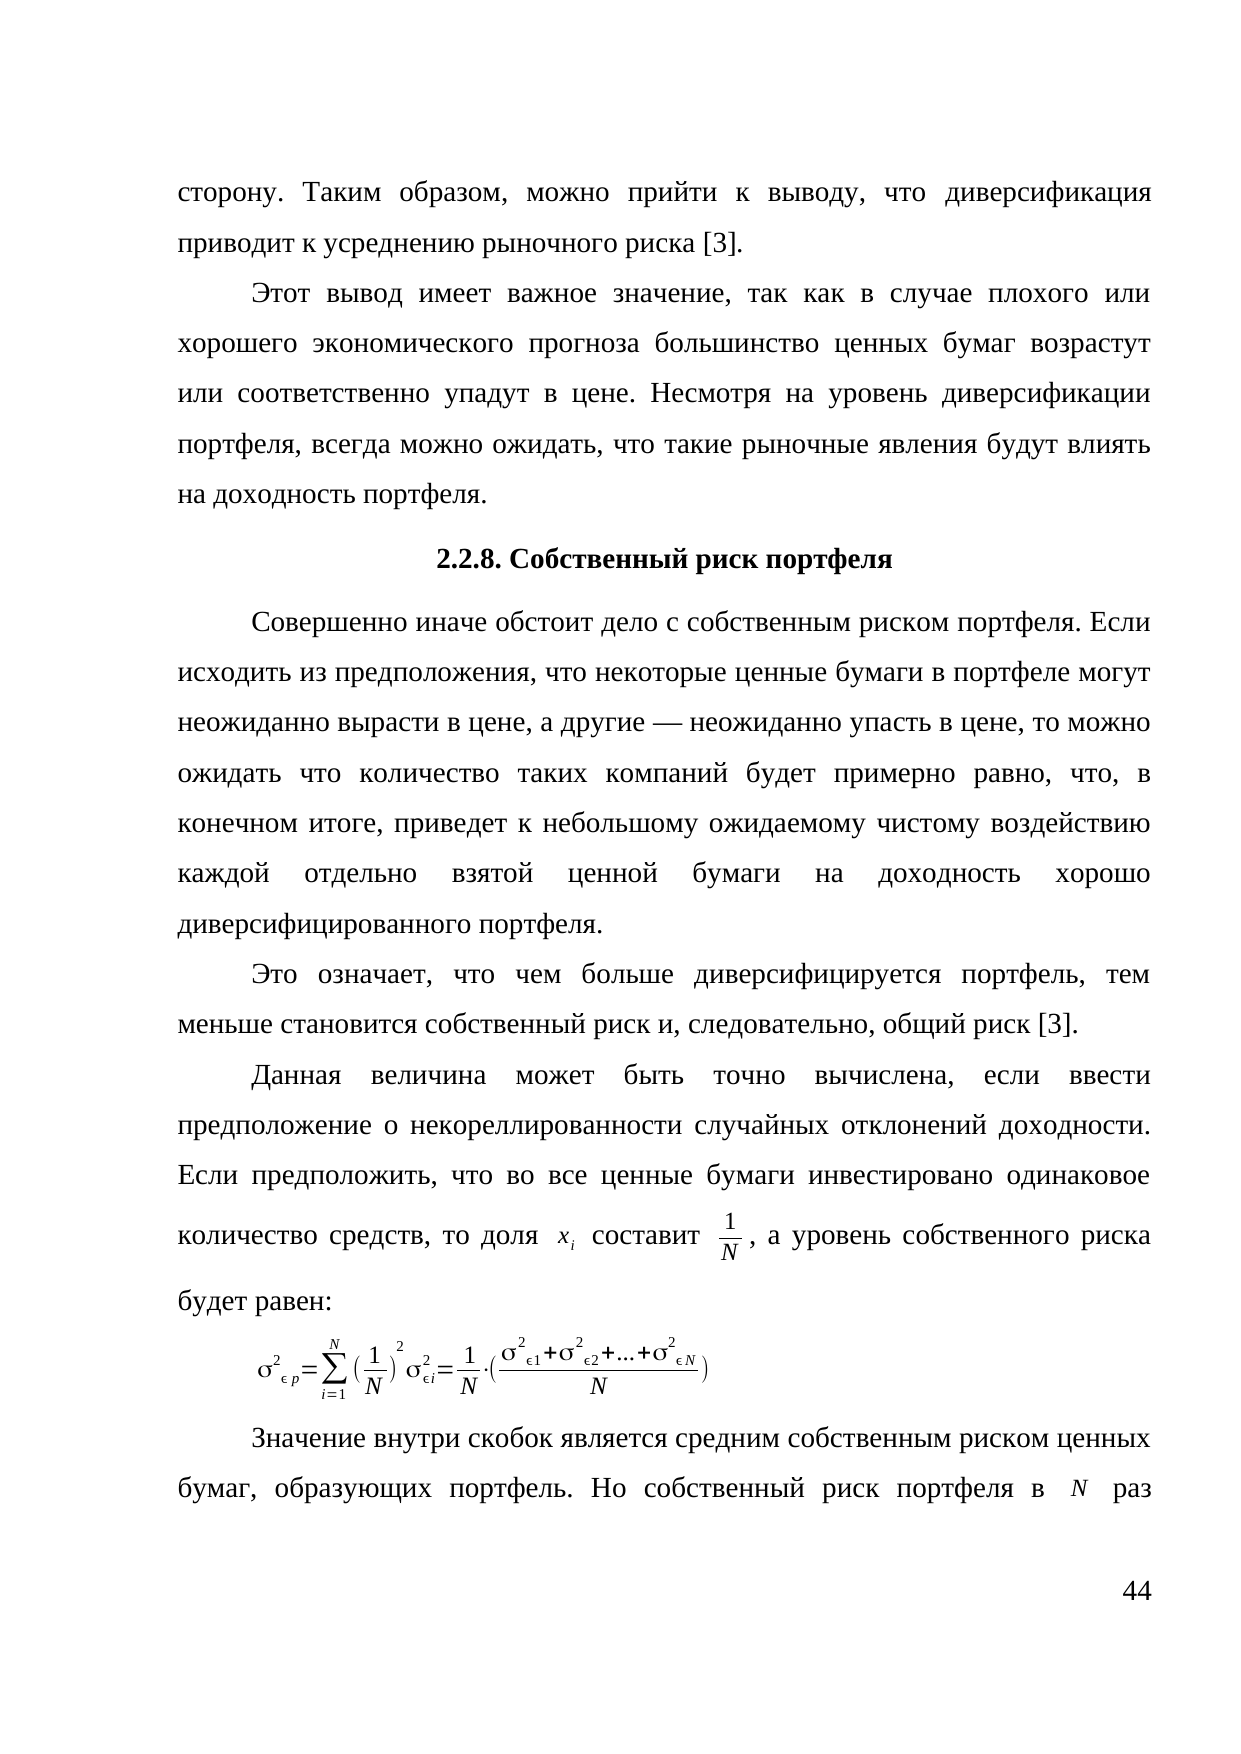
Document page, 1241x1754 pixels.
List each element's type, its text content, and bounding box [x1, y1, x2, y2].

text Совершенно иначе обстоит дело с собственным риском портфеля. Если исходить из предположения, что некоторые ценные бумаги в портфеле могут неожиданно вырасти в цене, а другие — неожиданно упасть в цене, то можно ожидать что количество таких компаний будет примерно равно, что, в конечном итоге, приведет к небольшому ожидаемому чистому воздействию каждой отдельно взятой ценной бумаги на доходность хорошо диверсифицированного портфеля. [177, 604, 1152, 939]
text Значение внутри скобок является средним собственным риском ценных бумаг, образующих портфель. Но собственный риск портфеля в раз меньше данного значения, так как член находится вне скобок. При увеличении количества бумаг в портфеле, он становится более диверсифицированным, значение увеличивается, значение уменьшается, что в конечном счете приводит к уменьшению собственного риска портфеля. [177, 1420, 1152, 1504]
subtitle 2.2.8. Собственный риск портфеля [177, 541, 1152, 575]
text Из уравнения , где , можно заметить, что чем более диверсифицирован портфель (т. е. чем большее количество ценных бумаг в него входит), тем меньше каждая доля . При этом значение не меняется существенным образом, за исключением случаев преднамеренного включения в портфель ценных бумаг с относительно низким или высоким значением . Так как портфеля является средним значением ценных бумаг, входящих в портфель, то нет оснований предполагать, что увеличение диверсификации портфеля вызовет изменение коэффициента портфеля и, таким образом, рыночного риска портфеля в какую либо сторону. Таким образом, можно прийти к выводу, что диверсификация приводит к усреднению рыночного риска [3]. [177, 174, 1152, 258]
text Этот вывод имеет важное значение, так как в случае плохого или хорошего экономического прогноза большинство ценных бумаг возрастут или соответственно упадут в цене. Несмотря на уровень диверсификации портфеля, всегда можно ожидать, что такие рыночные явления будут влиять на доходность портфеля. [177, 275, 1152, 510]
text Данная величина может быть точно вычислена, если ввести предположение о некореллированности случайных отклонений доходности. Если предположить, что во все ценные бумаги инвестировано одинаковое количество средств, то доля составит , а уровень собственного риска будет равен: [177, 1057, 1152, 1317]
text Это означает, что чем больше диверсифицируется портфель, тем меньше становится собственный риск и, следовательно, общий риск [3]. [177, 956, 1152, 1040]
